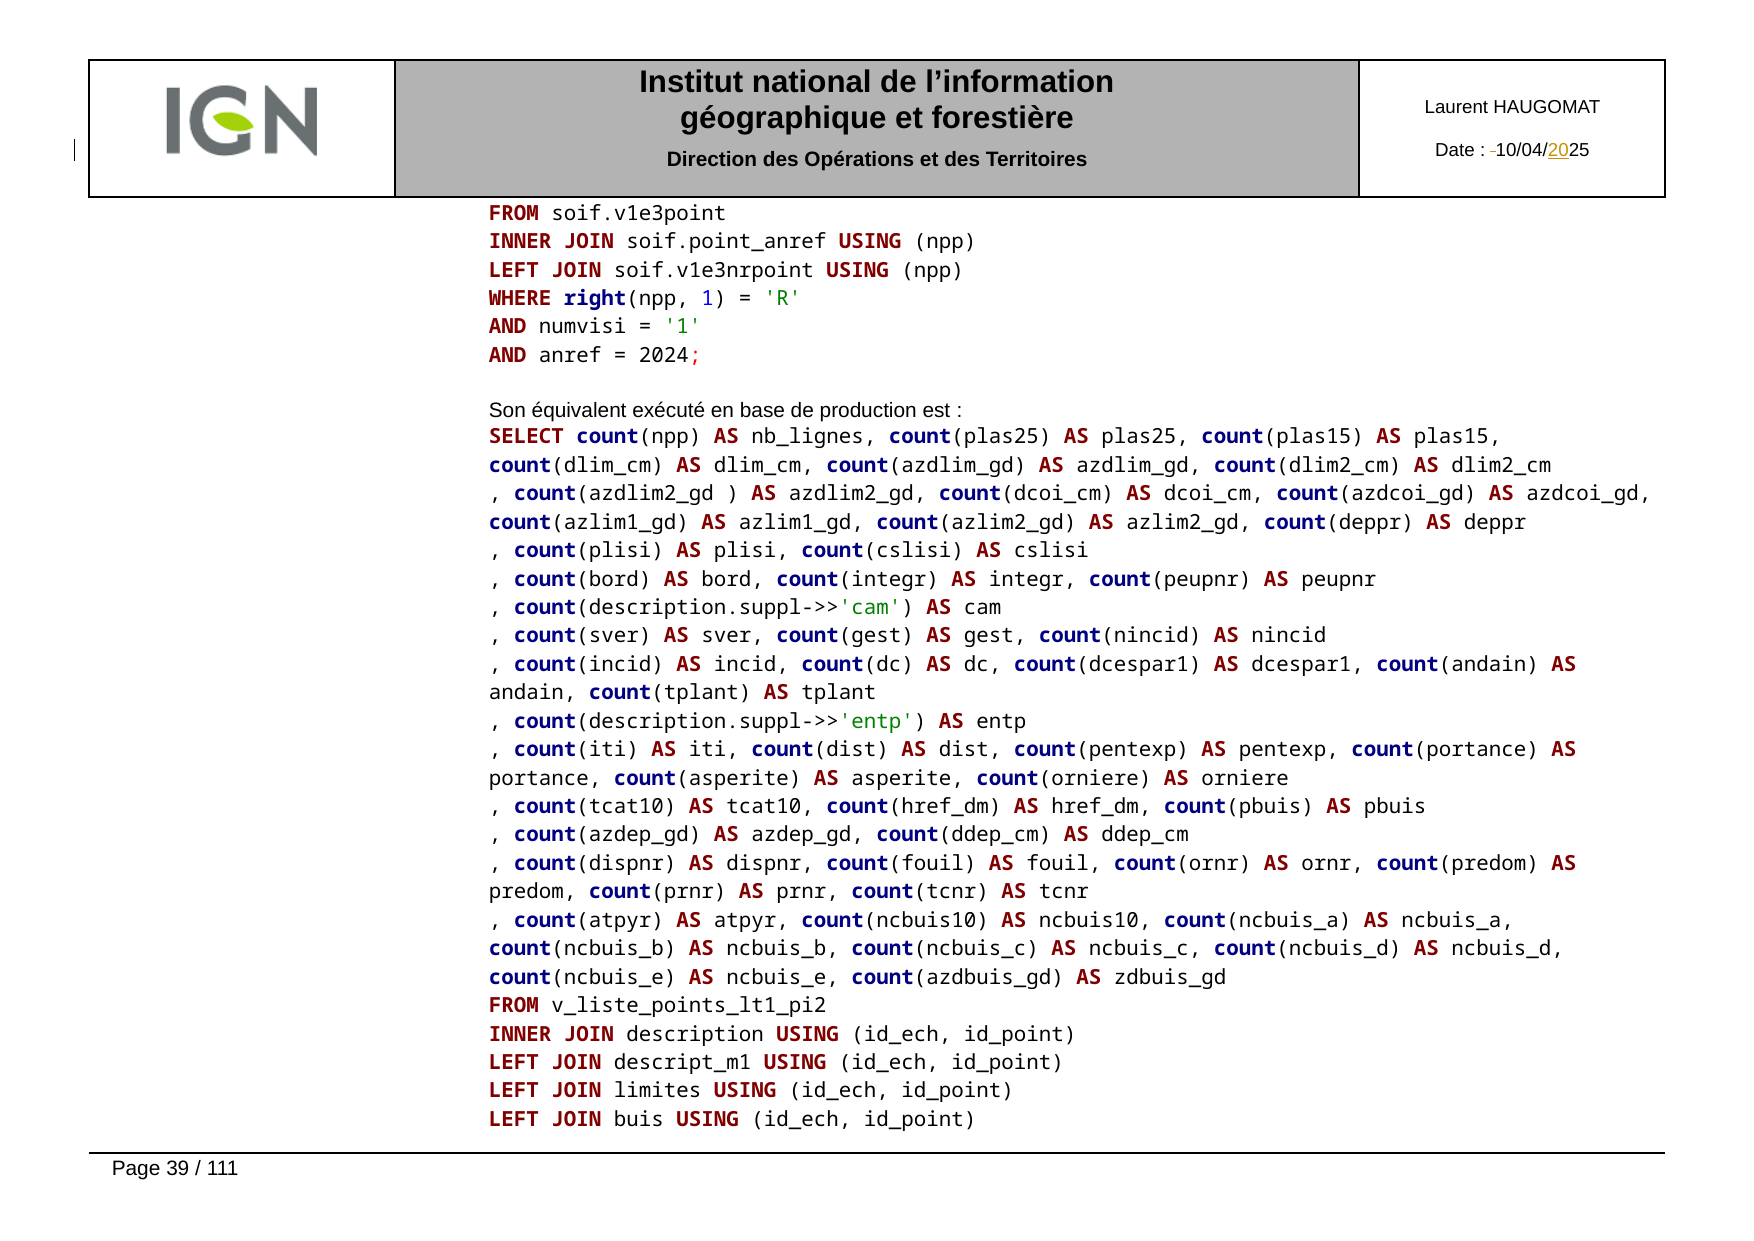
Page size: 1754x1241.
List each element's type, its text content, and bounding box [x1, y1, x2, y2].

picture [141, 62, 343, 180]
table_cell FROM soif.v1e3point INNER JOIN soif.point_anref USING (npp) LEFT JOIN soif.v1e3nrpoint USING (npp) WHERE right(npp, 1) = 'R' AND numvisi = '1' AND anref = 2024; Son équivalent exécuté en base de production est : SELECT count(npp) AS nb_lignes, count(plas25) AS plas25, count(plas15) AS plas15, count(dlim_cm) AS dlim_cm, count(azdlim_gd) AS azdlim_gd, count(dlim2_cm) AS dlim2_cm , count(azdlim2_gd ) AS azdlim2_gd, count(dcoi_cm) AS dcoi_cm, count(azdcoi_gd) AS azdcoi_gd, count(azlim1_gd) AS azlim1_gd, count(azlim2_gd) AS azlim2_gd, count(deppr) AS deppr , count(plisi) AS plisi, count(cslisi) AS cslisi , count(bord) AS bord, count(integr) AS integr, count(peupnr) AS peupnr , count(description.suppl->>'cam') AS cam , count(sver) AS sver, count(gest) AS gest, count(nincid) AS nincid , count(incid) AS incid, count(dc) AS dc, count(dcespar1) AS dcespar1, count(andain) AS andain, count(tplant) AS tplant , count(description.suppl->>'entp') AS entp , count(iti) AS iti, count(dist) AS dist, count(pentexp) AS pentexp, count(portance) AS portance, count(asperite) AS asperite, count(orniere) AS orniere , count(tcat10) AS tcat10, count(href_dm) AS href_dm, count(pbuis) AS pbuis , count(azdep_gd) AS azdep_gd, count(ddep_cm) AS ddep_cm , count(dispnr) AS dispnr, count(fouil) AS fouil, count(ornr) AS ornr, count(predom) AS predom, count(prnr) AS prnr, count(tcnr) AS tcnr , count(atpyr) AS atpyr, count(ncbuis10) AS ncbuis10, count(ncbuis_a) AS ncbuis_a, count(ncbuis_b) AS ncbuis_b, count(ncbuis_c) AS ncbuis_c, count(ncbuis_d) AS ncbuis_d, count(ncbuis_e) AS ncbuis_e, count(azdbuis_gd) AS zdbuis_gd FROM v_liste_points_lt1_pi2 INNER JOIN description USING (id_ech, id_point) LEFT JOIN descript_m1 USING (id_ech, id_point) LEFT JOIN limites USING (id_ech, id_point) LEFT JOIN buis USING (id_ech, id_point) [483, 198, 1665, 1138]
table_cell [89, 198, 483, 1138]
